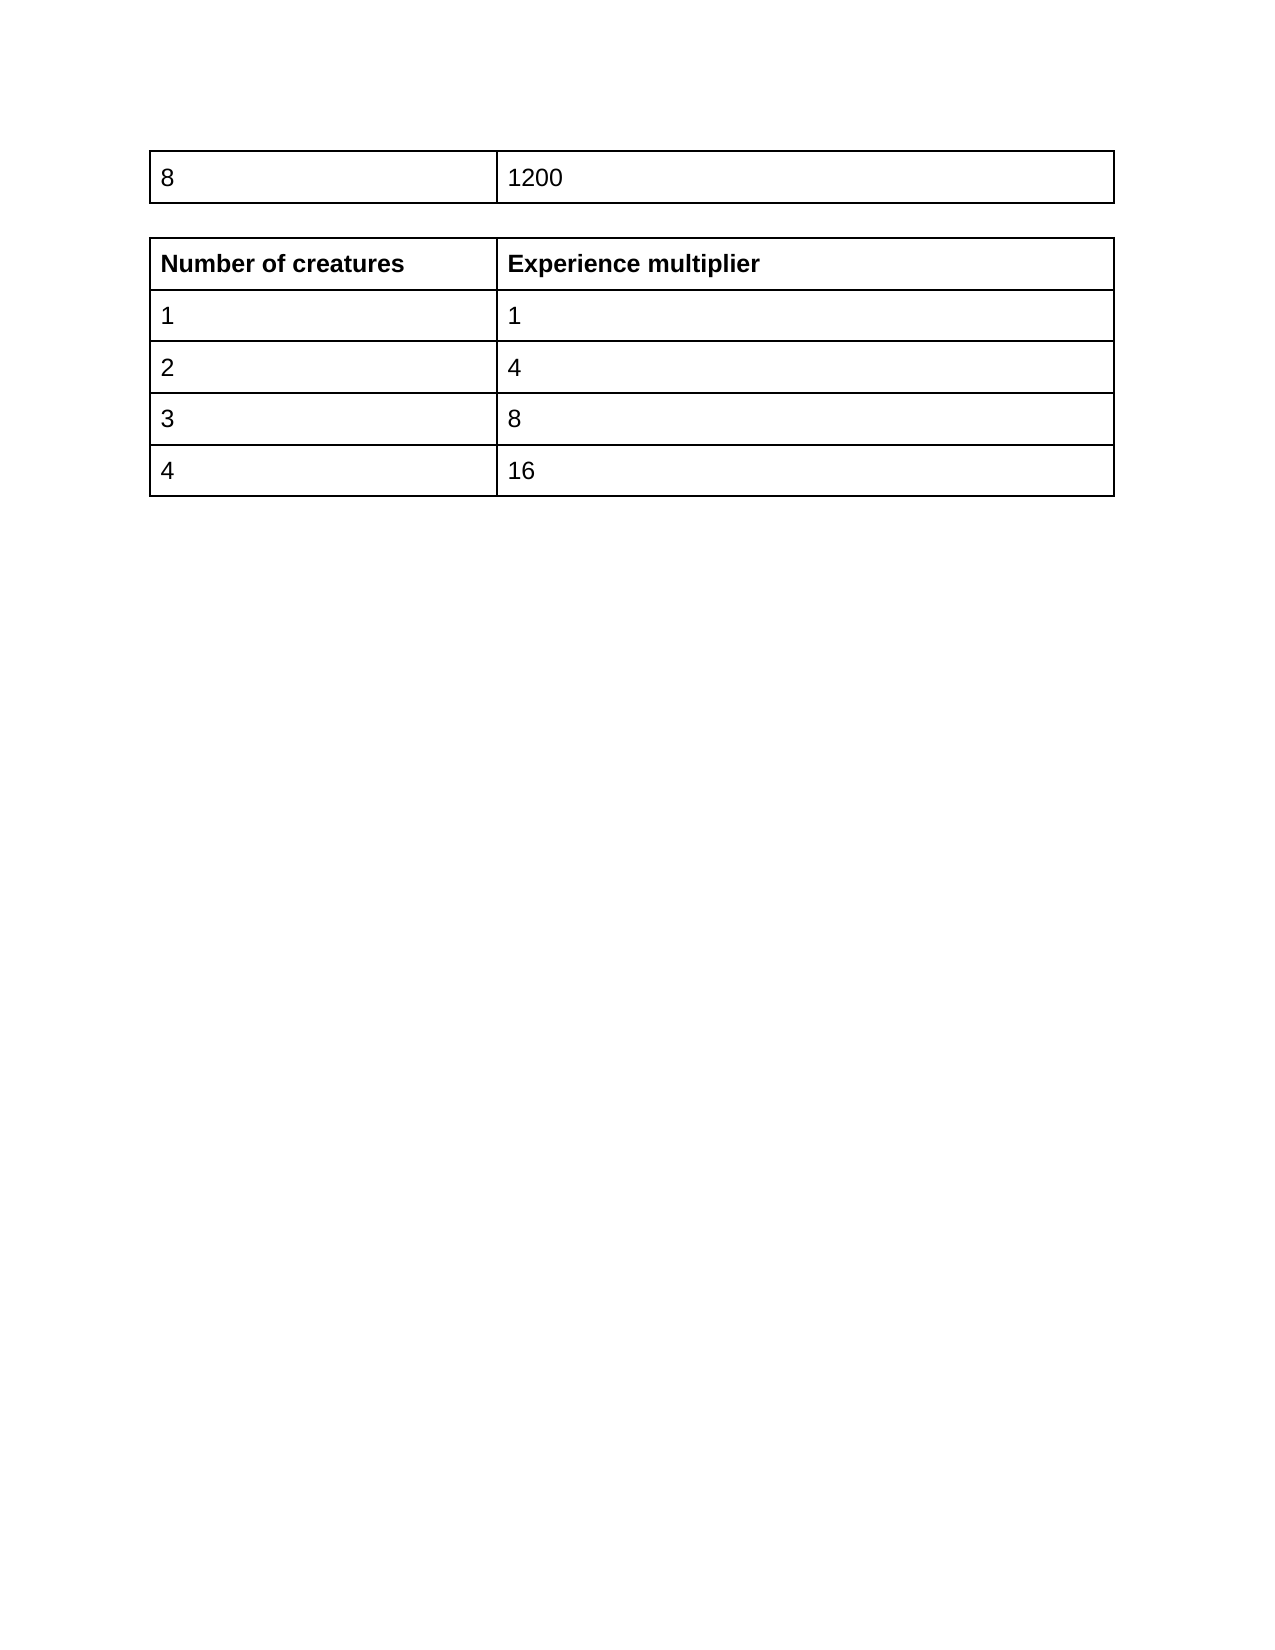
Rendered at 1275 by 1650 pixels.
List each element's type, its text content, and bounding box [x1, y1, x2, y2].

table_cell 1200 [498, 152, 1113, 202]
table_header Number of creatures [151, 239, 496, 288]
table_cell 8 [151, 152, 496, 202]
table_cell 8 [498, 394, 1113, 443]
table_cell 16 [498, 446, 1113, 495]
table_cell 3 [151, 394, 496, 443]
table_cell 1 [498, 291, 1113, 340]
table_cell 2 [151, 342, 496, 392]
table_cell 4 [498, 342, 1113, 392]
table_cell 1 [151, 291, 496, 340]
table_header Experience multiplier [498, 239, 1113, 288]
table_cell 4 [151, 446, 496, 495]
